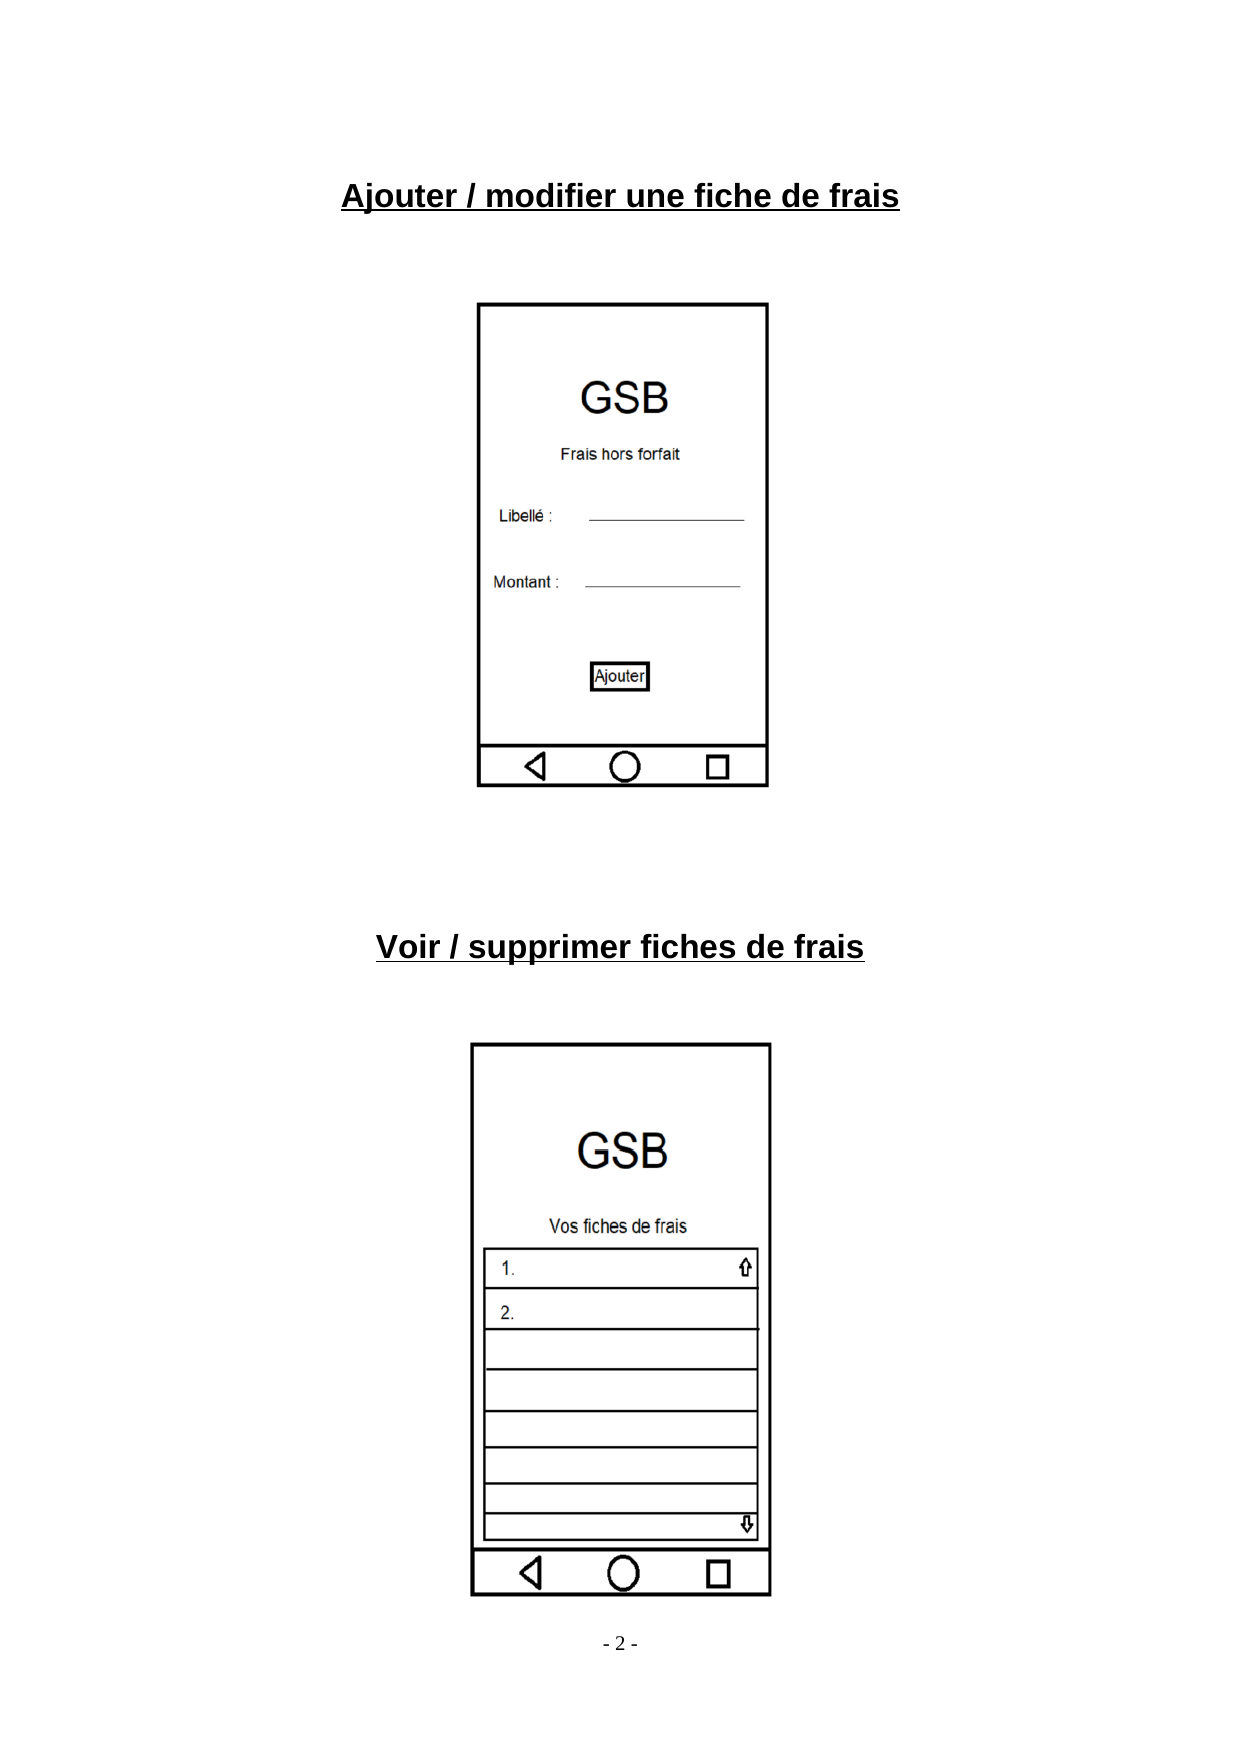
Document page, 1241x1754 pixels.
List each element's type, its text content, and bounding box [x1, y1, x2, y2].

picture [460, 1035, 780, 1612]
text Voir / supprimer fiches de frais [118, 927, 1122, 966]
text Ajouter / modifier une fiche de frais [118, 176, 1122, 214]
picture [457, 276, 784, 813]
